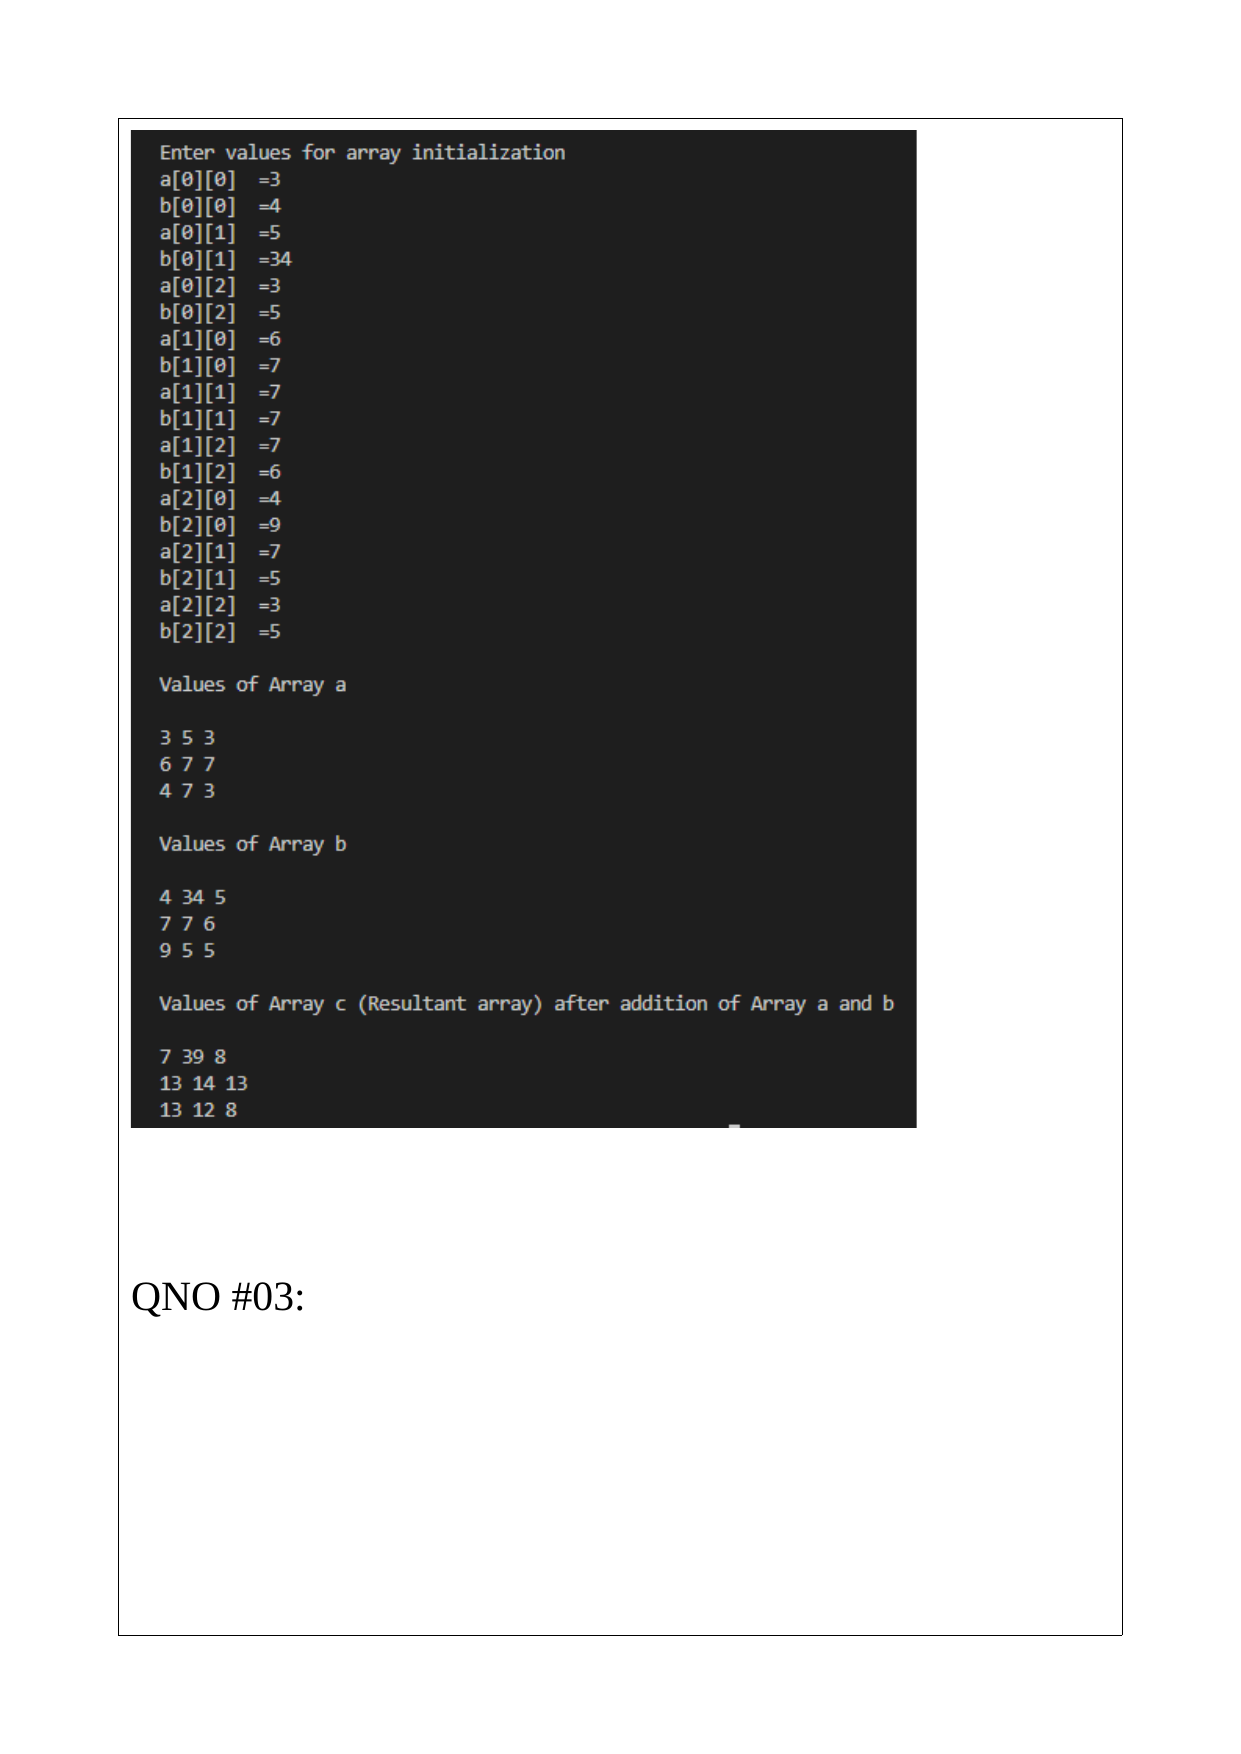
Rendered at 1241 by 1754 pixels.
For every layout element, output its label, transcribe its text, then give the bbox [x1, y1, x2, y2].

text QNO #03: [131, 1271, 1110, 1319]
picture [130, 130, 917, 1128]
